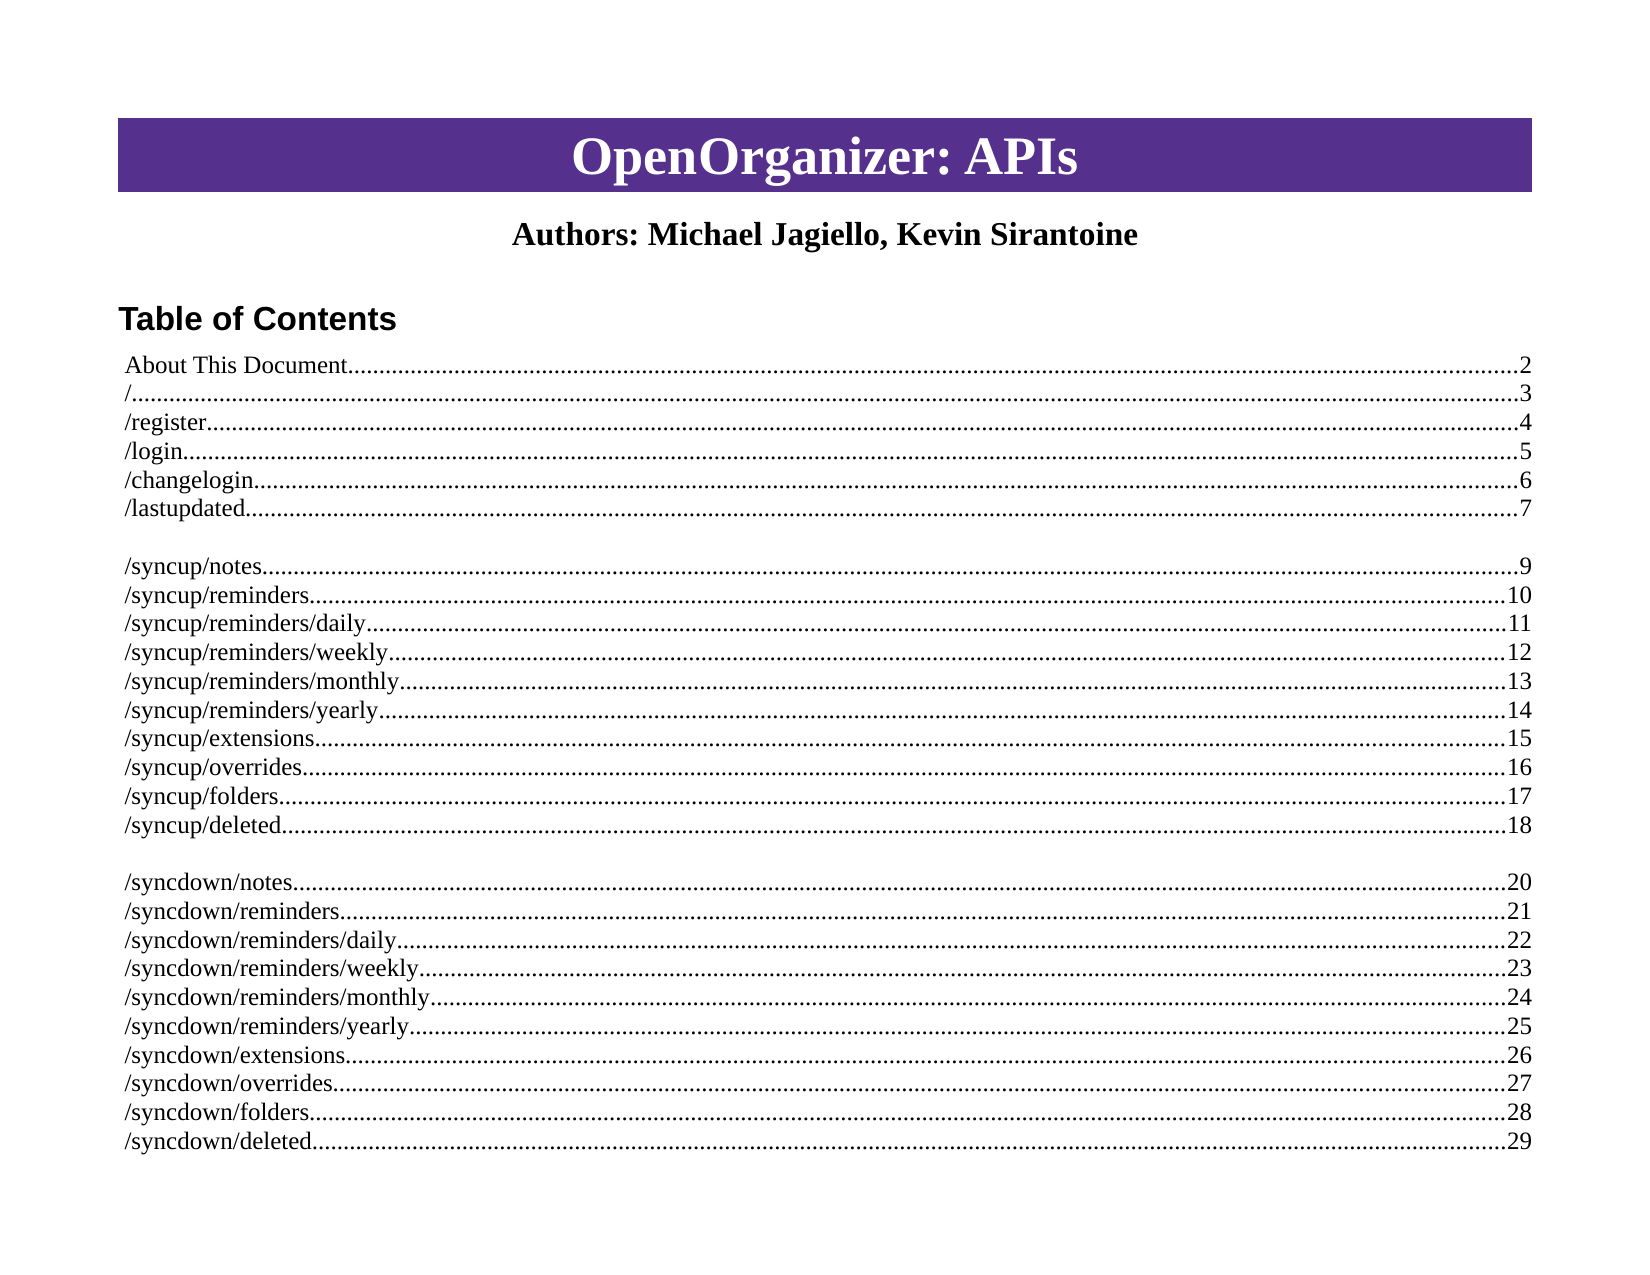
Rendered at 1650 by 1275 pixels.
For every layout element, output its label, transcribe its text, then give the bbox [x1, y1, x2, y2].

text About This Document 2 / 3 /register 4 [118, 350, 1532, 436]
text /syncdown/overrides 27 [118, 1068, 1532, 1097]
text /syncup/reminders/yearly 14 [118, 695, 1532, 723]
text /syncup/reminders/monthly 13 [118, 666, 1532, 695]
text /syncup/reminders 10 [118, 580, 1532, 608]
text /syncup/extensions 15 [118, 723, 1532, 752]
text /syncdown/reminders 21 [118, 896, 1532, 925]
text /syncup/reminders/daily 11 [118, 608, 1532, 637]
text /syncup/overrides 16 [118, 752, 1532, 781]
table_header OpenOrganizer: APIs [118, 118, 1532, 192]
text /syncup/reminders/weekly 12 [118, 637, 1532, 666]
subtitle Table of Contents [118, 299, 1532, 337]
text /lastupdated 7 [118, 493, 1532, 522]
text /syncdown/reminders/monthly 24 [118, 982, 1532, 1011]
text /syncup/deleted 18 [118, 810, 1532, 838]
text /login 5 [118, 436, 1532, 465]
text Authors: Michael Jagiello, Kevin Sirantoine [118, 214, 1532, 252]
text /syncdown/reminders/weekly 23 [118, 953, 1532, 982]
text /syncdown/reminders/daily 22 [118, 925, 1532, 953]
text /syncdown/folders 28 [118, 1097, 1532, 1126]
text /syncdown/extensions 26 [118, 1040, 1532, 1068]
text /syncup/notes 9 [118, 522, 1532, 580]
text /syncdown/deleted 29 [118, 1126, 1532, 1155]
text /syncdown/reminders/yearly 25 [118, 1011, 1532, 1040]
text /syncup/folders 17 [118, 781, 1532, 810]
text /syncdown/notes 20 [118, 838, 1532, 896]
text /changelogin 6 [118, 465, 1532, 493]
